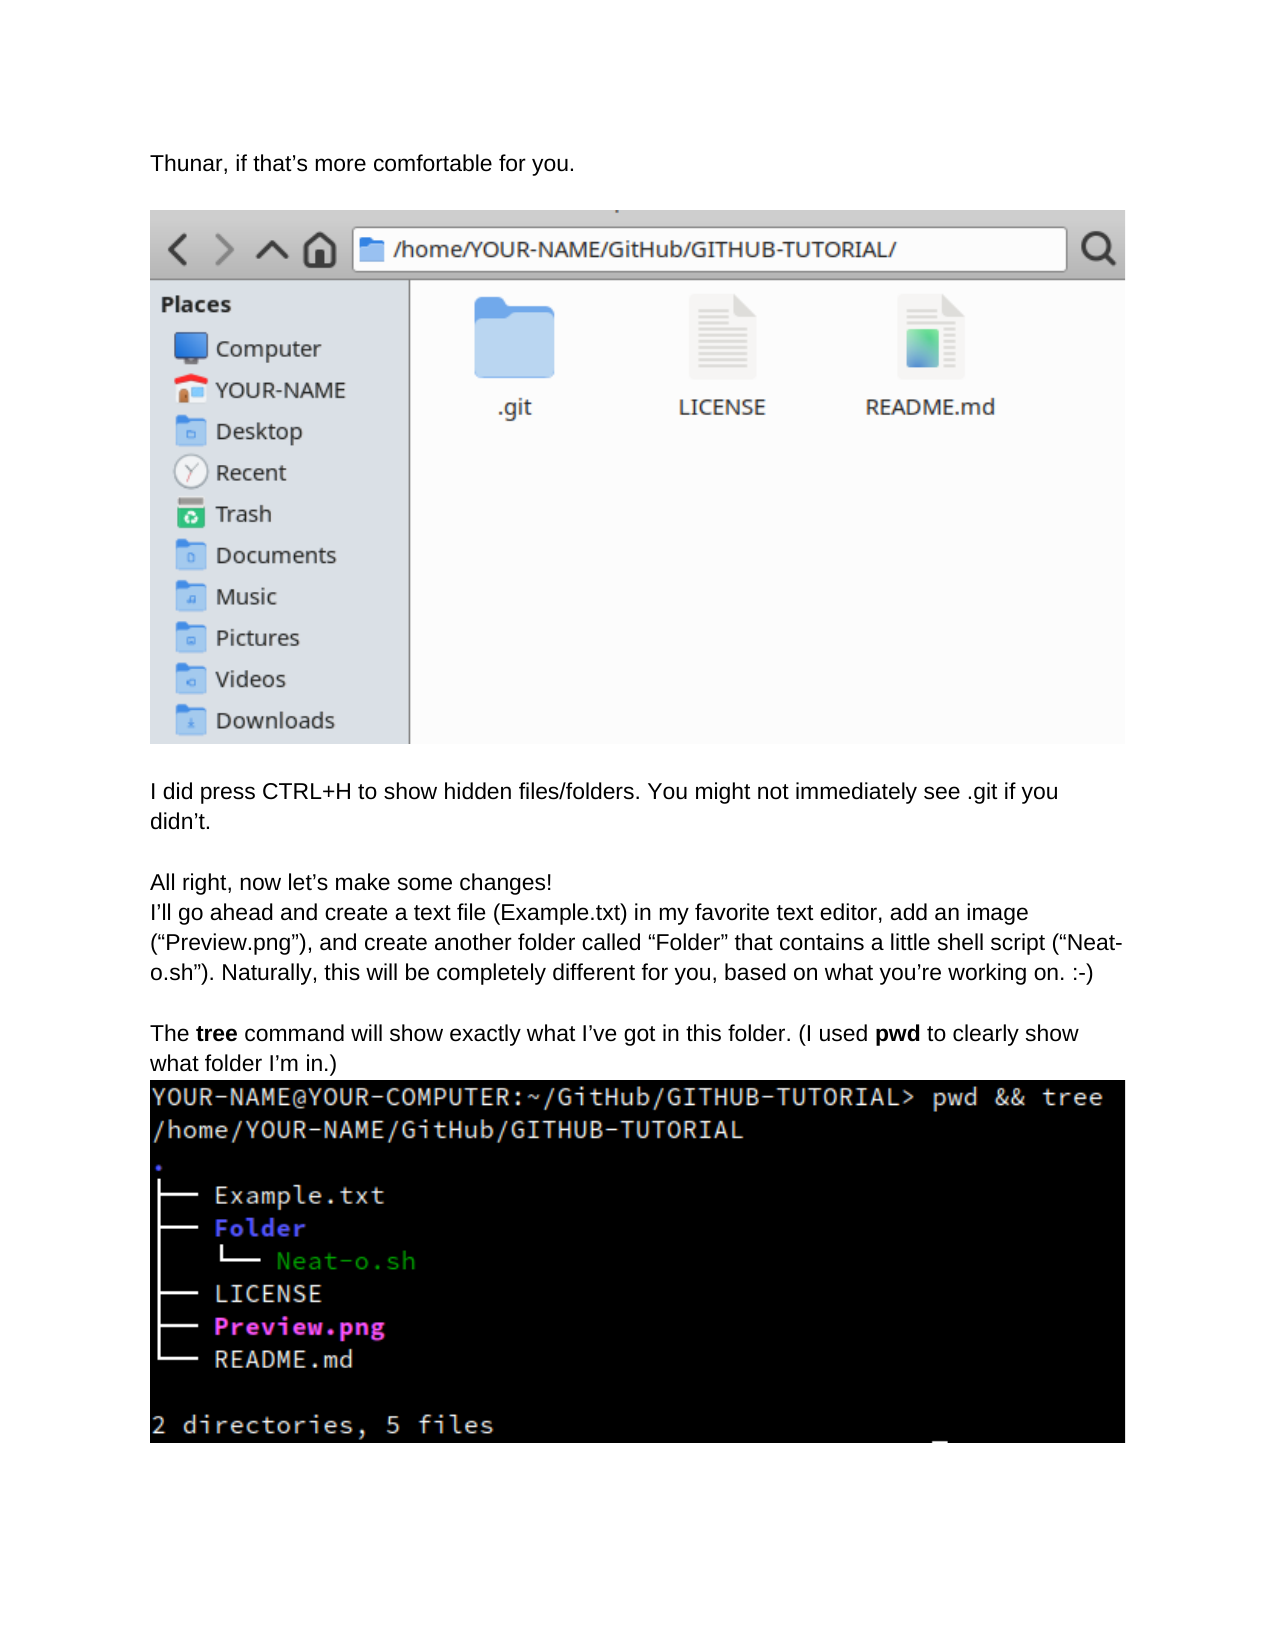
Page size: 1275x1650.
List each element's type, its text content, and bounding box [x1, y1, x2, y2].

text I did press CTRL+H to show hidden files/folders. You might not immediately see .git if you didn’t. [150, 778, 1125, 834]
text Thunar, if that’s more comfortable for you. [150, 150, 1125, 176]
picture [150, 1080, 1125, 1443]
text The tree command will show exactly what I’ve got in this folder. (I used pwd to clearly show what folder I’m in.) [150, 1019, 1125, 1076]
picture [150, 210, 1125, 744]
text All right, now let’s make some changes! [150, 868, 1125, 895]
text I’ll go ahead and create a text file (Example.txt) in my favorite text editor, add an image (“Preview.png”), and create another folder called “Folder” that contains a little shell script (“Neat-o.sh”). Naturally, this will be completely different for you, based on what you’re working on. :-) [150, 899, 1125, 985]
